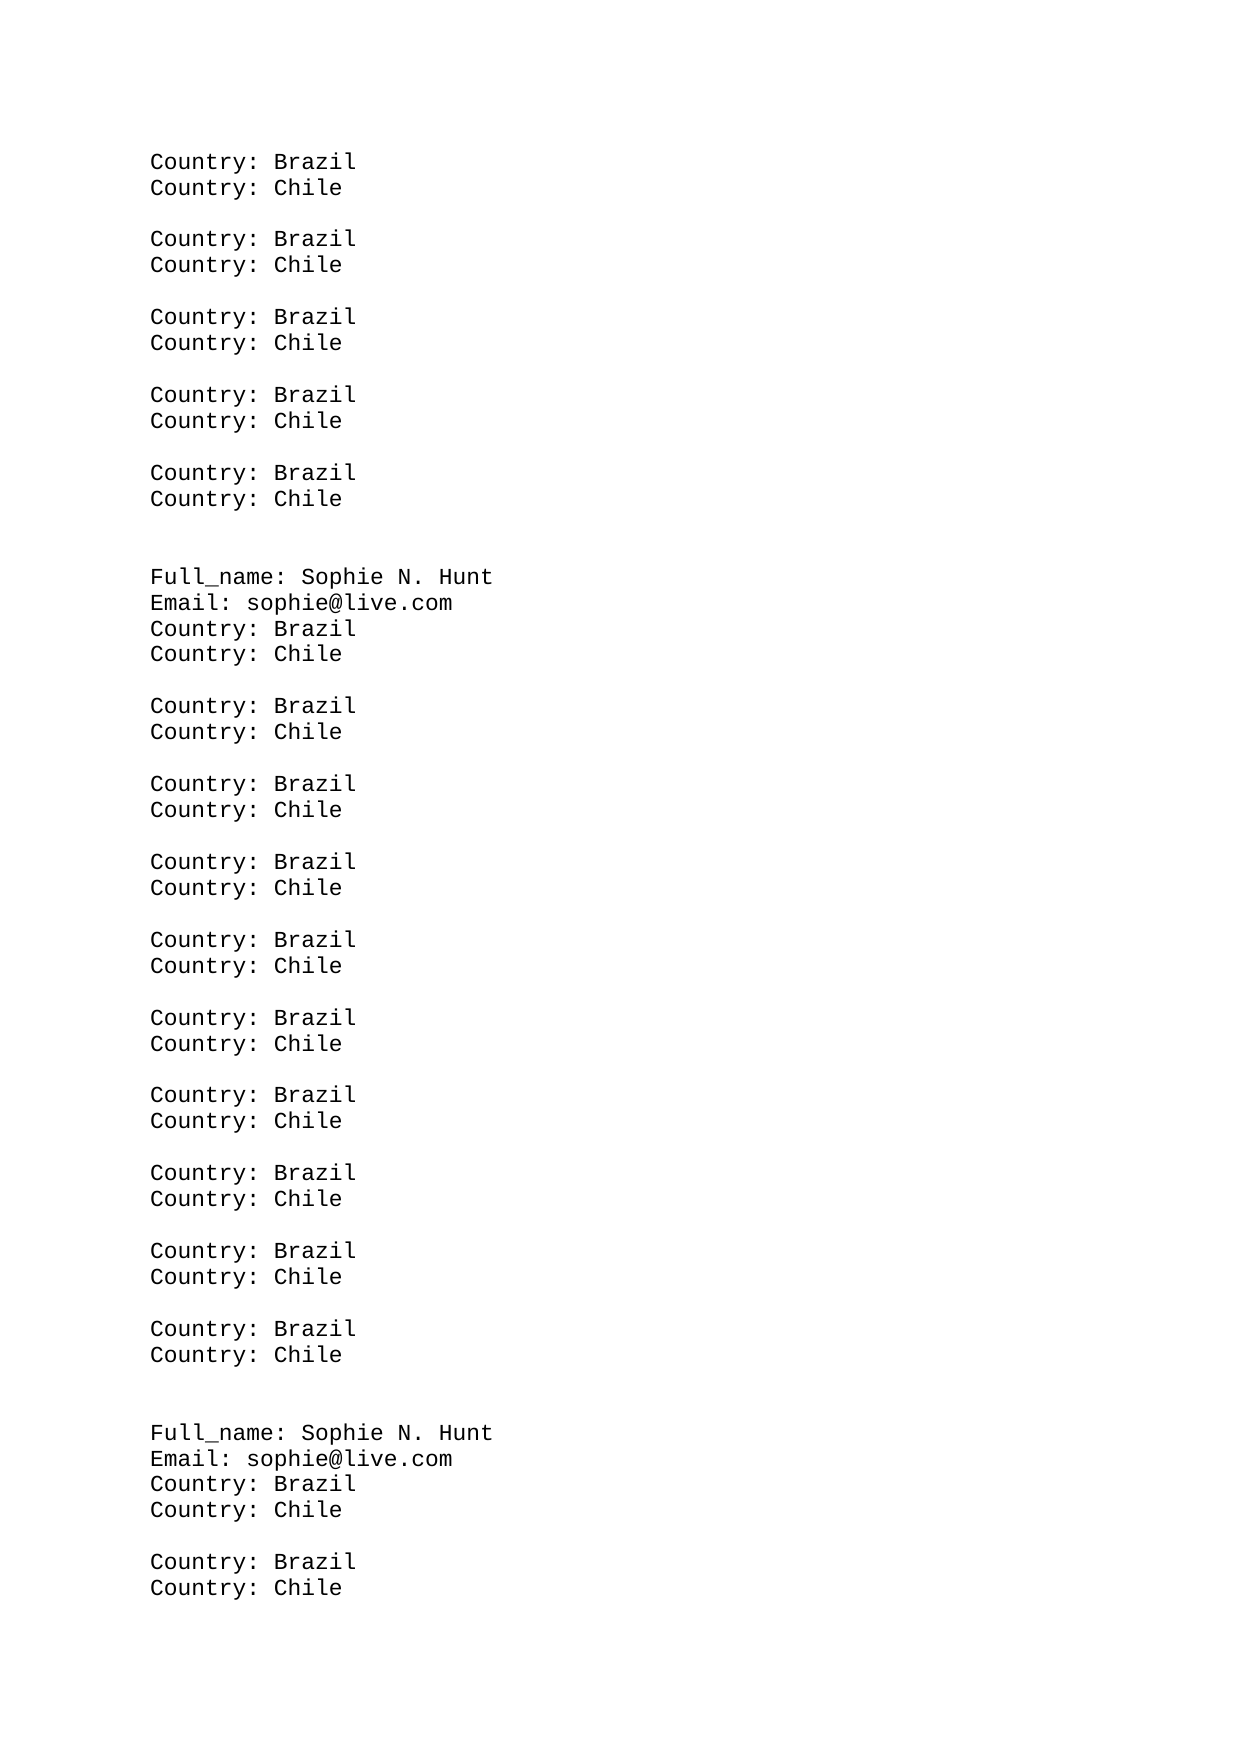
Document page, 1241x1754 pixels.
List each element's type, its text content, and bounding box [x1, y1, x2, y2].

text Country: Brazil [150, 850, 1090, 876]
text Country: Chile [150, 1187, 1090, 1213]
text Full_name: Sophie N. Hunt [150, 1421, 1090, 1447]
text Country: Brazil [150, 1084, 1090, 1110]
text Email: sophie@live.com [150, 1447, 1090, 1473]
text Country: Brazil [150, 1162, 1090, 1187]
text Country: Chile [150, 643, 1090, 669]
text Full_name: Sophie N. Hunt [150, 565, 1090, 591]
text Country: Brazil [150, 1006, 1090, 1032]
text Country: Chile [150, 332, 1090, 357]
text Country: Brazil [150, 695, 1090, 721]
text Country: Chile [150, 409, 1090, 435]
text Country: Brazil [150, 1473, 1090, 1499]
text Country: Chile [150, 798, 1090, 824]
text Country: Brazil [150, 306, 1090, 332]
text Country: Brazil [150, 1551, 1090, 1577]
text Country: Brazil [150, 1239, 1090, 1265]
text Country: Brazil [150, 461, 1090, 487]
text Country: Chile [150, 1577, 1090, 1602]
text Country: Brazil [150, 772, 1090, 798]
text Country: Brazil [150, 1317, 1090, 1343]
text Country: Brazil [150, 150, 1090, 176]
text Country: Chile [150, 1032, 1090, 1058]
text Country: Chile [150, 1343, 1090, 1369]
text Country: Chile [150, 1265, 1090, 1291]
text Country: Brazil [150, 928, 1090, 954]
text Country: Chile [150, 954, 1090, 980]
text Country: Chile [150, 876, 1090, 902]
text Country: Chile [150, 487, 1090, 513]
text Country: Chile [150, 254, 1090, 280]
text Email: sophie@live.com [150, 591, 1090, 617]
text Country: Brazil [150, 228, 1090, 254]
text Country: Chile [150, 721, 1090, 747]
text Country: Brazil [150, 383, 1090, 409]
text Country: Chile [150, 176, 1090, 202]
text Country: Chile [150, 1110, 1090, 1136]
text Country: Brazil [150, 617, 1090, 643]
text Country: Chile [150, 1499, 1090, 1525]
